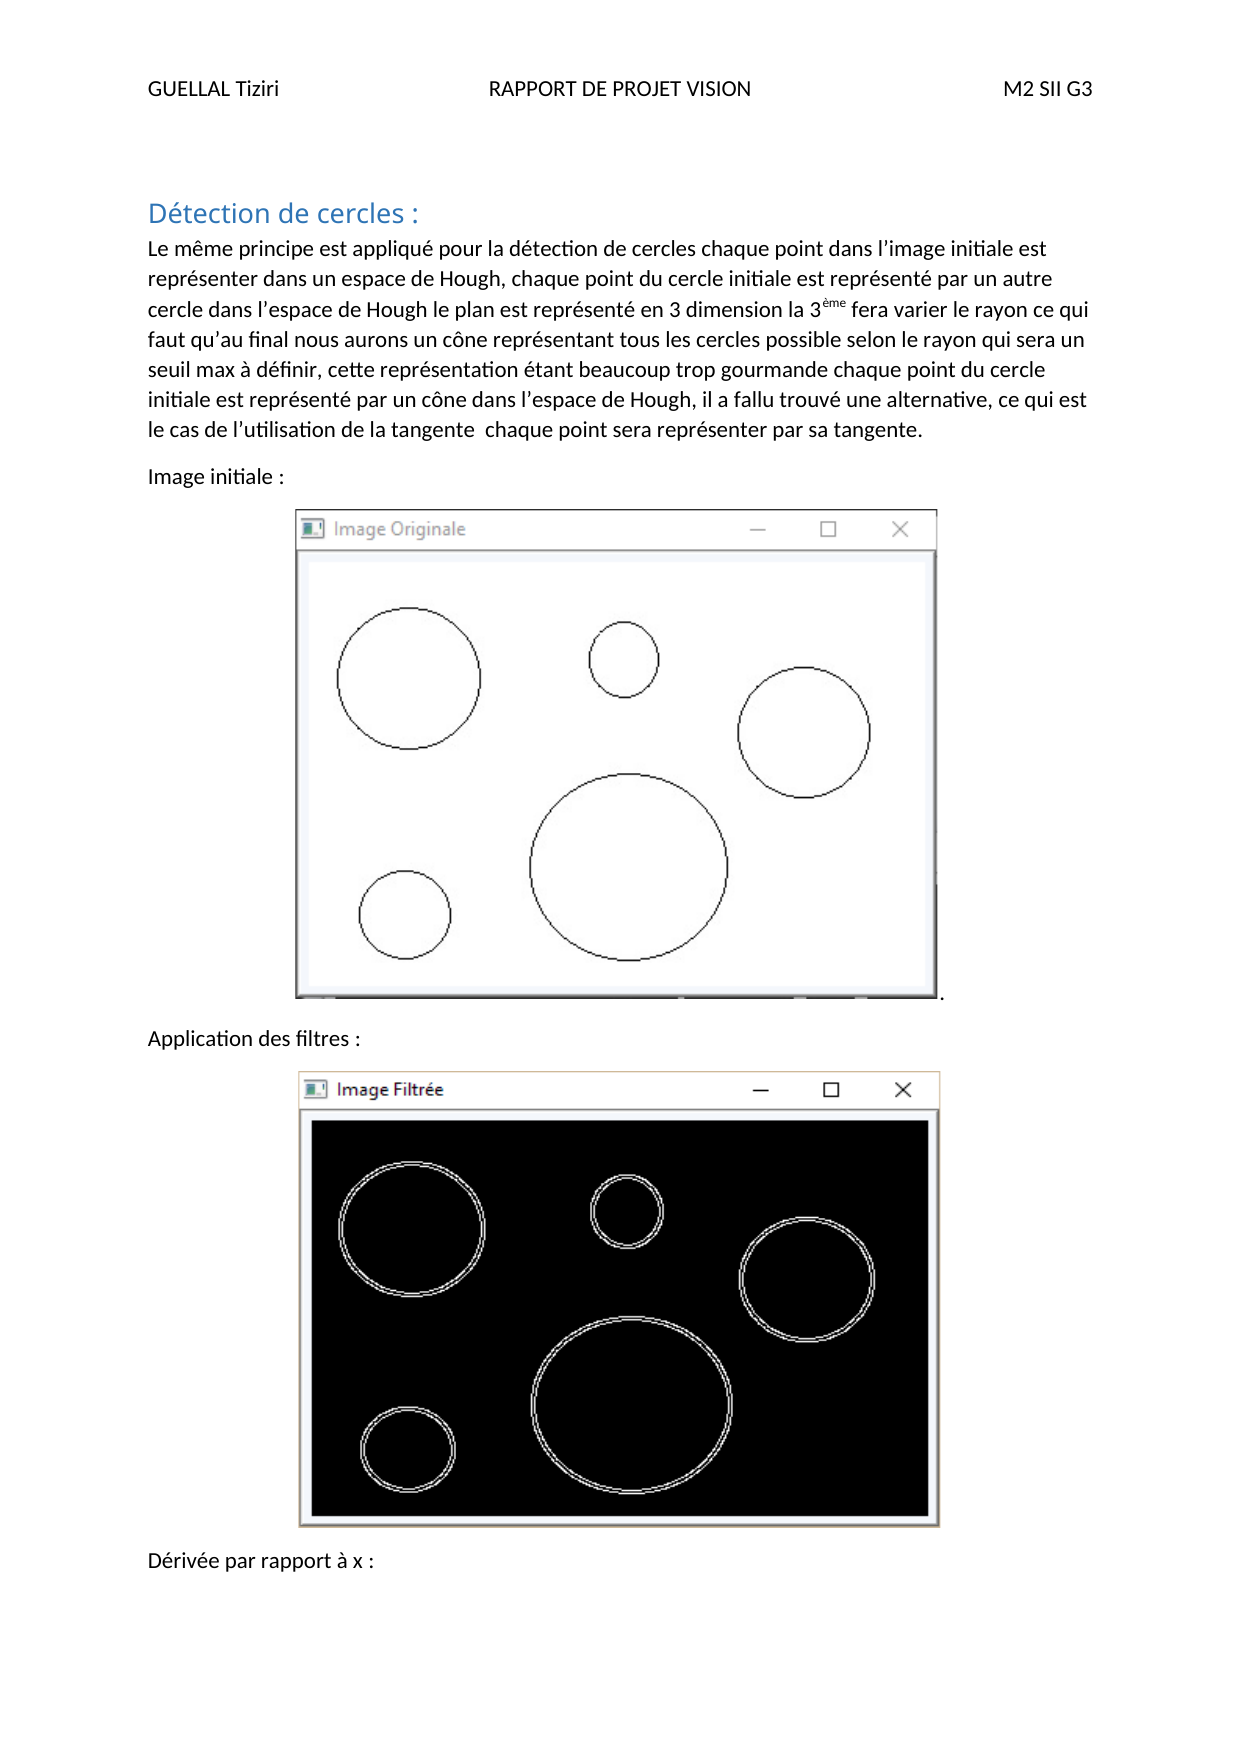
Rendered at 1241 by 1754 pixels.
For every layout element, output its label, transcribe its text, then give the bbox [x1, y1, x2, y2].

text Application des filtres : [148, 1024, 1093, 1052]
picture [298, 1071, 941, 1528]
text Le même principe est appliqué pour la détection de cercles chaque point dans l’image initiale est représenter dans un espace de Hough, chaque point du cercle initiale est représenté par un autre cercle dans l’espace de Hough le plan est représenté en 3 dimension la 3ème fera varier le rayon ce qui faut qu’au final nous aurons un cône représentant tous les cercles possible selon le rayon qui sera un seuil max à définir, cette représentation étant beaucoup trop gourmande chaque point du cercle initiale est représenté par un cône dans l’espace de Hough, il a fallu trouvé une alternative, ce qui est le cas de l’utilisation de la tangente chaque point sera représenter par sa tangente. [148, 234, 1093, 443]
picture [295, 509, 938, 999]
text . [148, 509, 1093, 1006]
text Image initiale : [148, 462, 1093, 490]
text Dérivée par rapport à x : [148, 1546, 1093, 1574]
subtitle Détection de cercles : [148, 194, 1093, 231]
